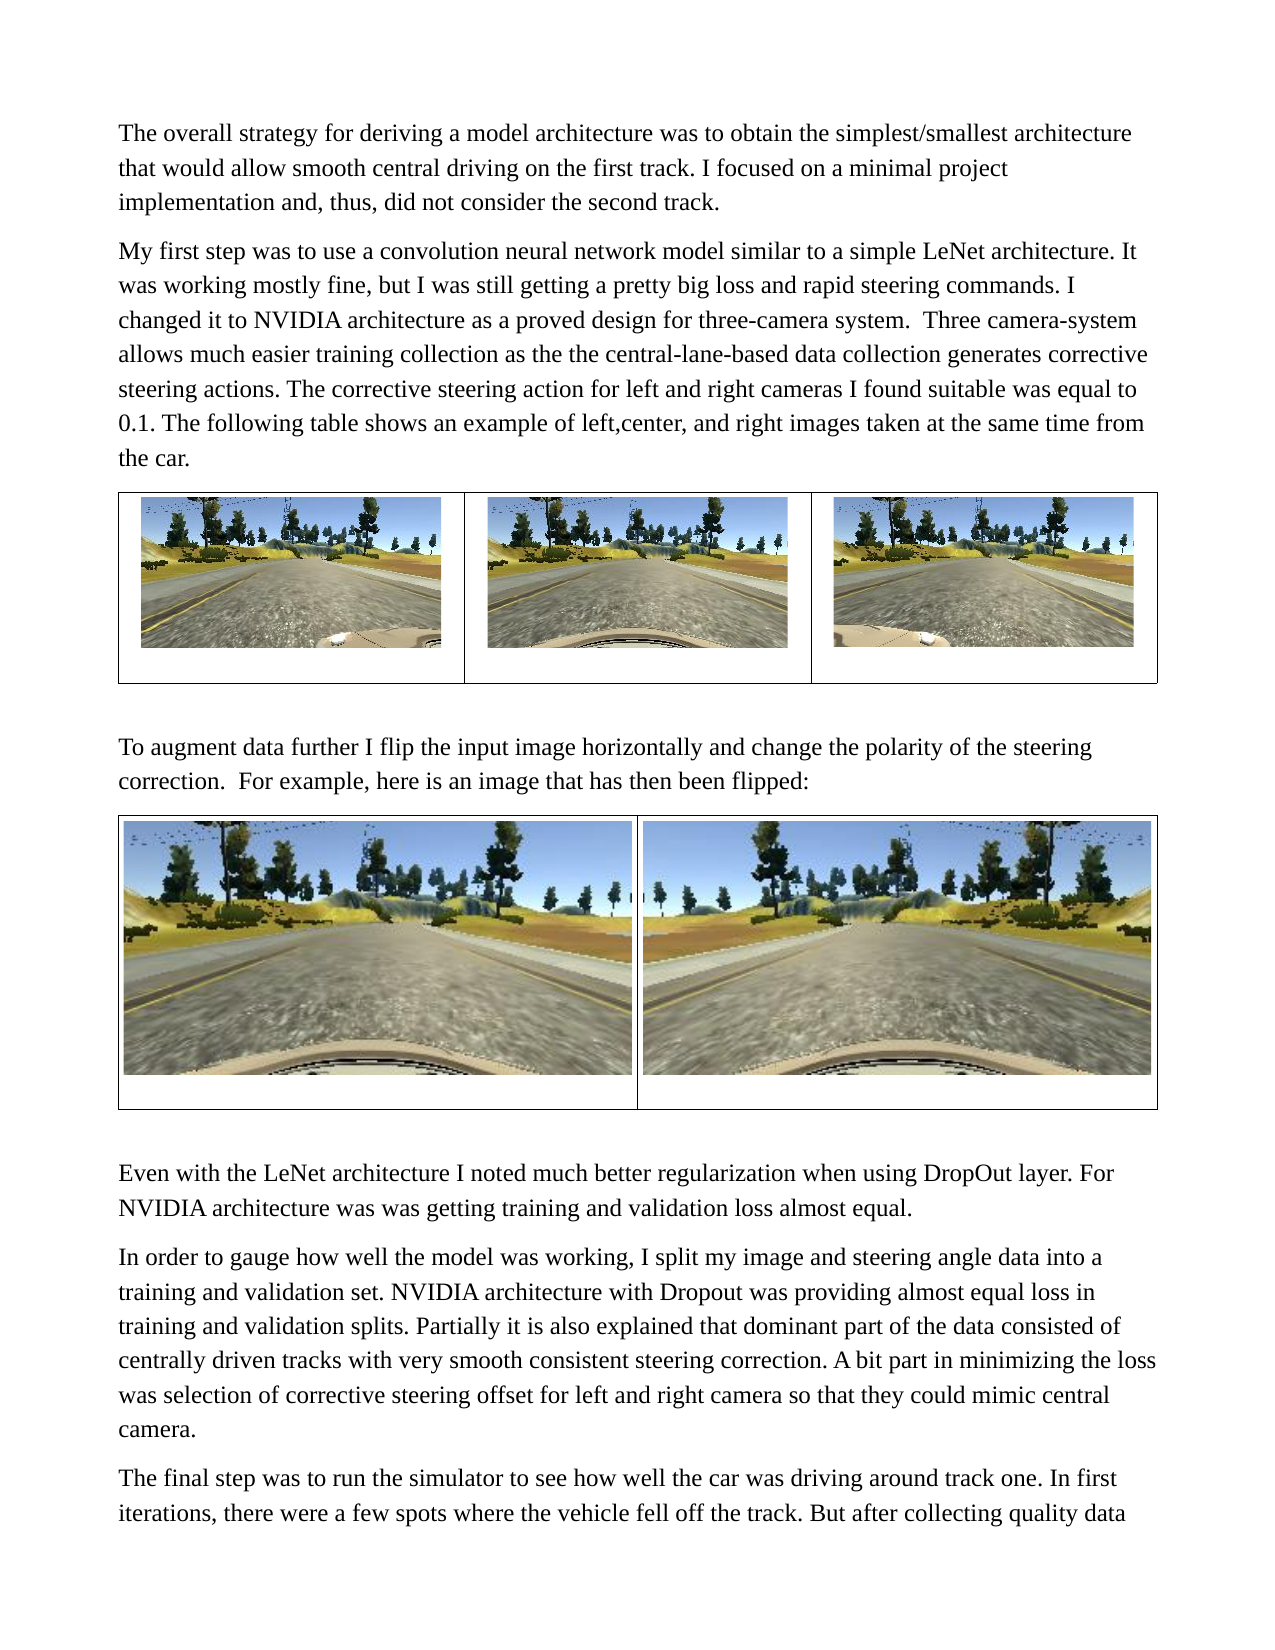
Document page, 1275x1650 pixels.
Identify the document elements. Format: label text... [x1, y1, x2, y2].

picture [141, 497, 442, 648]
text Even with the LeNet architecture I noted much better regularization when using DropOut layer. For NVIDIA architecture was was getting training and validation loss almost equal. [118, 1158, 1157, 1222]
table_header [119, 493, 464, 682]
table_header [638, 816, 1157, 1109]
text The final step was to run the simulator to see how well the car was driving around track one. In first iterations, there were a few spots where the vehicle fell off the track. But after collecting quality data [118, 1463, 1157, 1527]
text My first step was to use a convolution neural network model similar to a simple LeNet architecture. It was working mostly fine, but I was still getting a pretty big loss and rapid steering commands. I changed it to NVIDIA architecture as a proved design for three-camera system. Three camera-system allows much easier training collection as the the central-lane-based data collection generates corrective steering actions. The corrective steering action for left and right cameras I found suitable was equal to 0.1. The following table shows an example of left,center, and right images taken at the same time from the car. [118, 236, 1157, 472]
text The overall strategy for deriving a model architecture was to obtain the simplest/smallest architecture that would allow smooth central driving on the first track. I focused on a minimal project implementation and, thus, did not consider the second track. [118, 118, 1157, 216]
picture [123, 821, 632, 1075]
picture [833, 497, 1134, 647]
picture [643, 821, 1152, 1075]
text In order to gauge how well the model was working, I split my image and steering angle data into a training and validation set. NVIDIA architecture with Dropout was providing almost equal loss in training and validation splits. Partially it is also explained that dominant part of the data consisted of centrally driven tracks with very smooth consistent steering correction. A bit part in minimizing the loss was selection of corrective steering offset for left and right camera so that they could mimic central camera. [118, 1242, 1157, 1443]
table_header [812, 493, 1157, 682]
text To augment data further I flip the input image horizontally and change the polarity of the steering correction. For example, here is an image that has then been flipped: [118, 732, 1157, 795]
table_header [119, 816, 637, 1109]
table_header [465, 493, 811, 682]
picture [487, 497, 788, 648]
